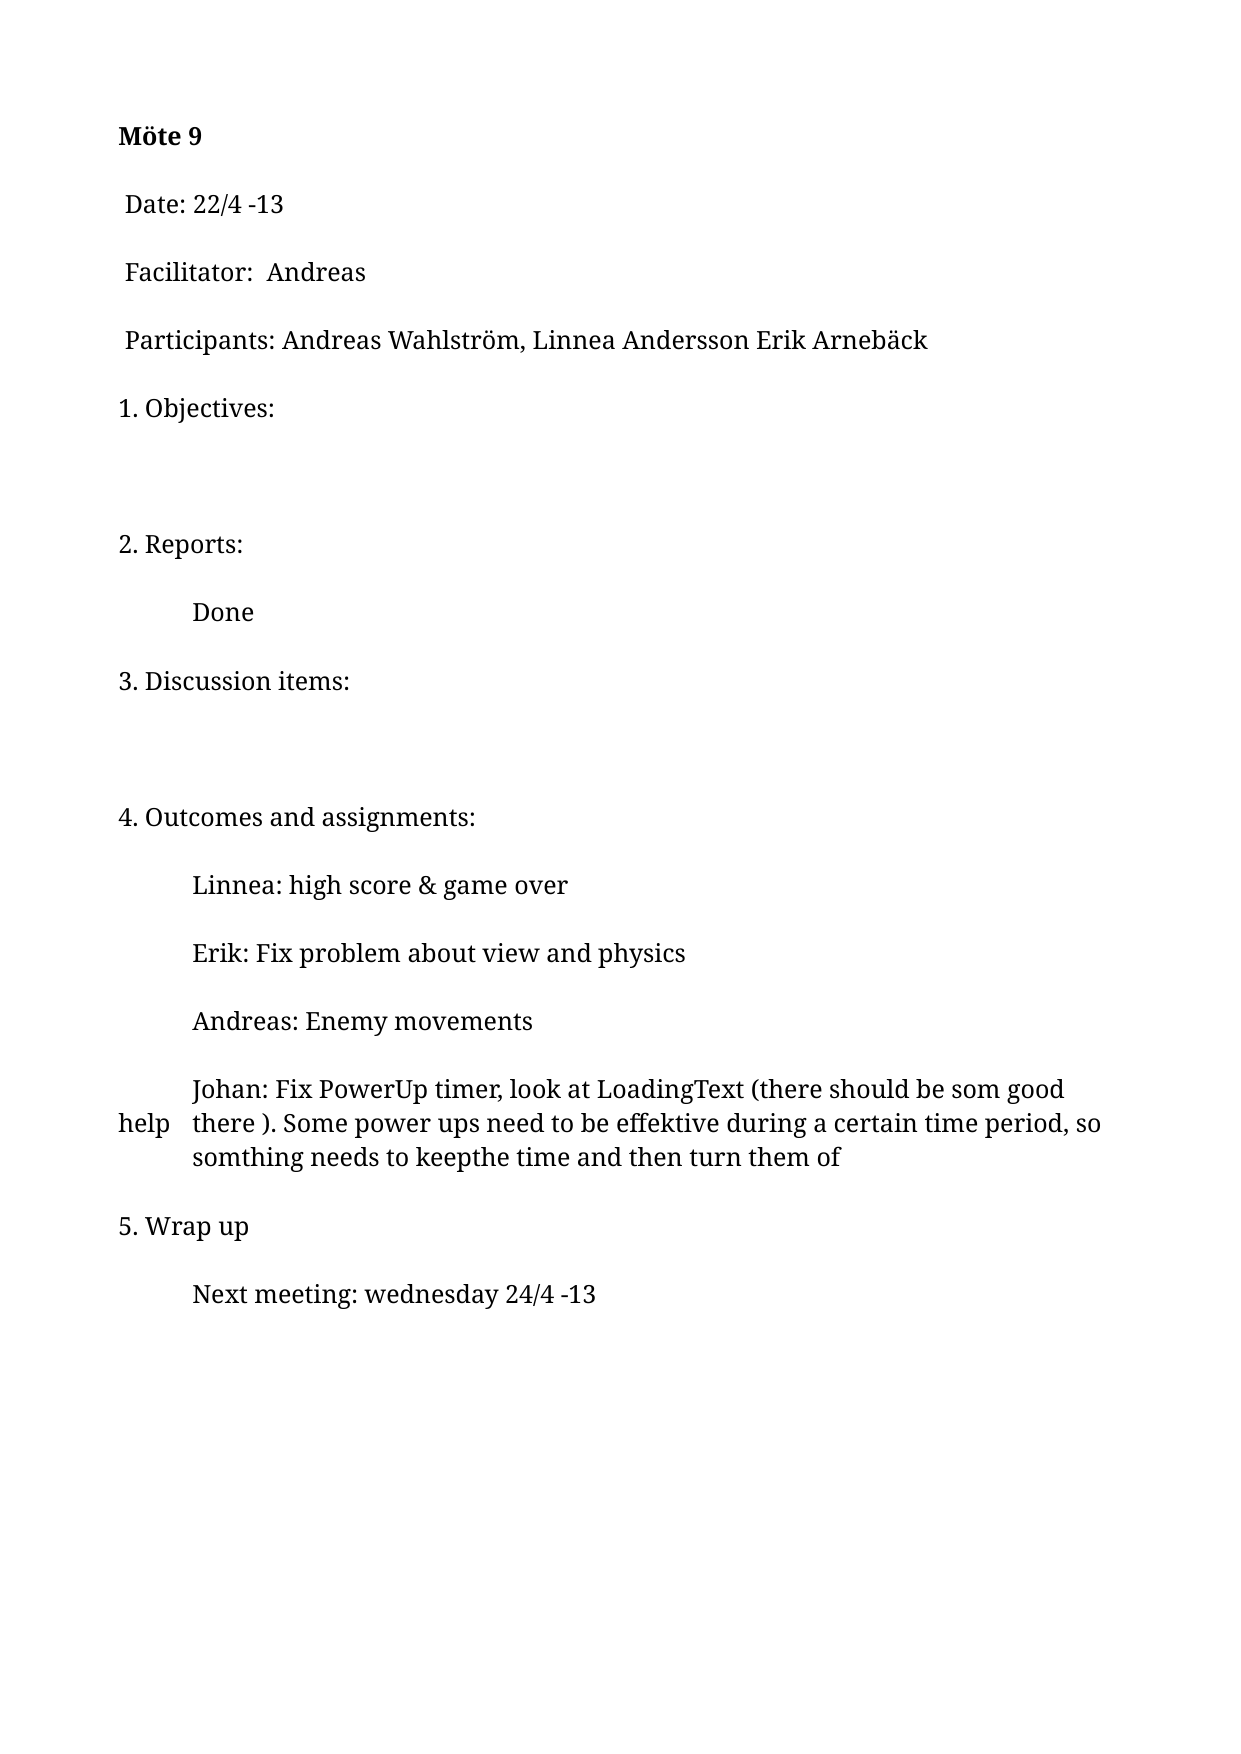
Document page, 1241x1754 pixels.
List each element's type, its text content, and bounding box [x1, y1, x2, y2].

text 5. Wrap up [118, 1174, 1122, 1242]
text Möte 9 [118, 118, 1122, 152]
text Done 3. Discussion items: [118, 595, 1122, 697]
text Andreas: Enemy movements [118, 1004, 1122, 1038]
text Johan: Fix PowerUp timer, look at LoadingText (there should be som good help there ). Some power ups need to be effektive during a certain time period, so somthing needs to keepthe time and then turn them of [118, 1072, 1122, 1174]
text 2. Reports: [118, 493, 1122, 561]
text Erik: Fix problem about view and physics [118, 936, 1122, 970]
text 4. Outcomes and assignments: [118, 731, 1122, 867]
text Next meeting: wednesday 24/4 -13 [118, 1242, 1122, 1412]
text Linnea: high score & game over [118, 867, 1122, 902]
text Date: 22/4 -13 Facilitator: Andreas Participants: Andreas Wahlström, Linnea Andersson Erik Arnebäck 1. Objectives: [118, 152, 1122, 425]
